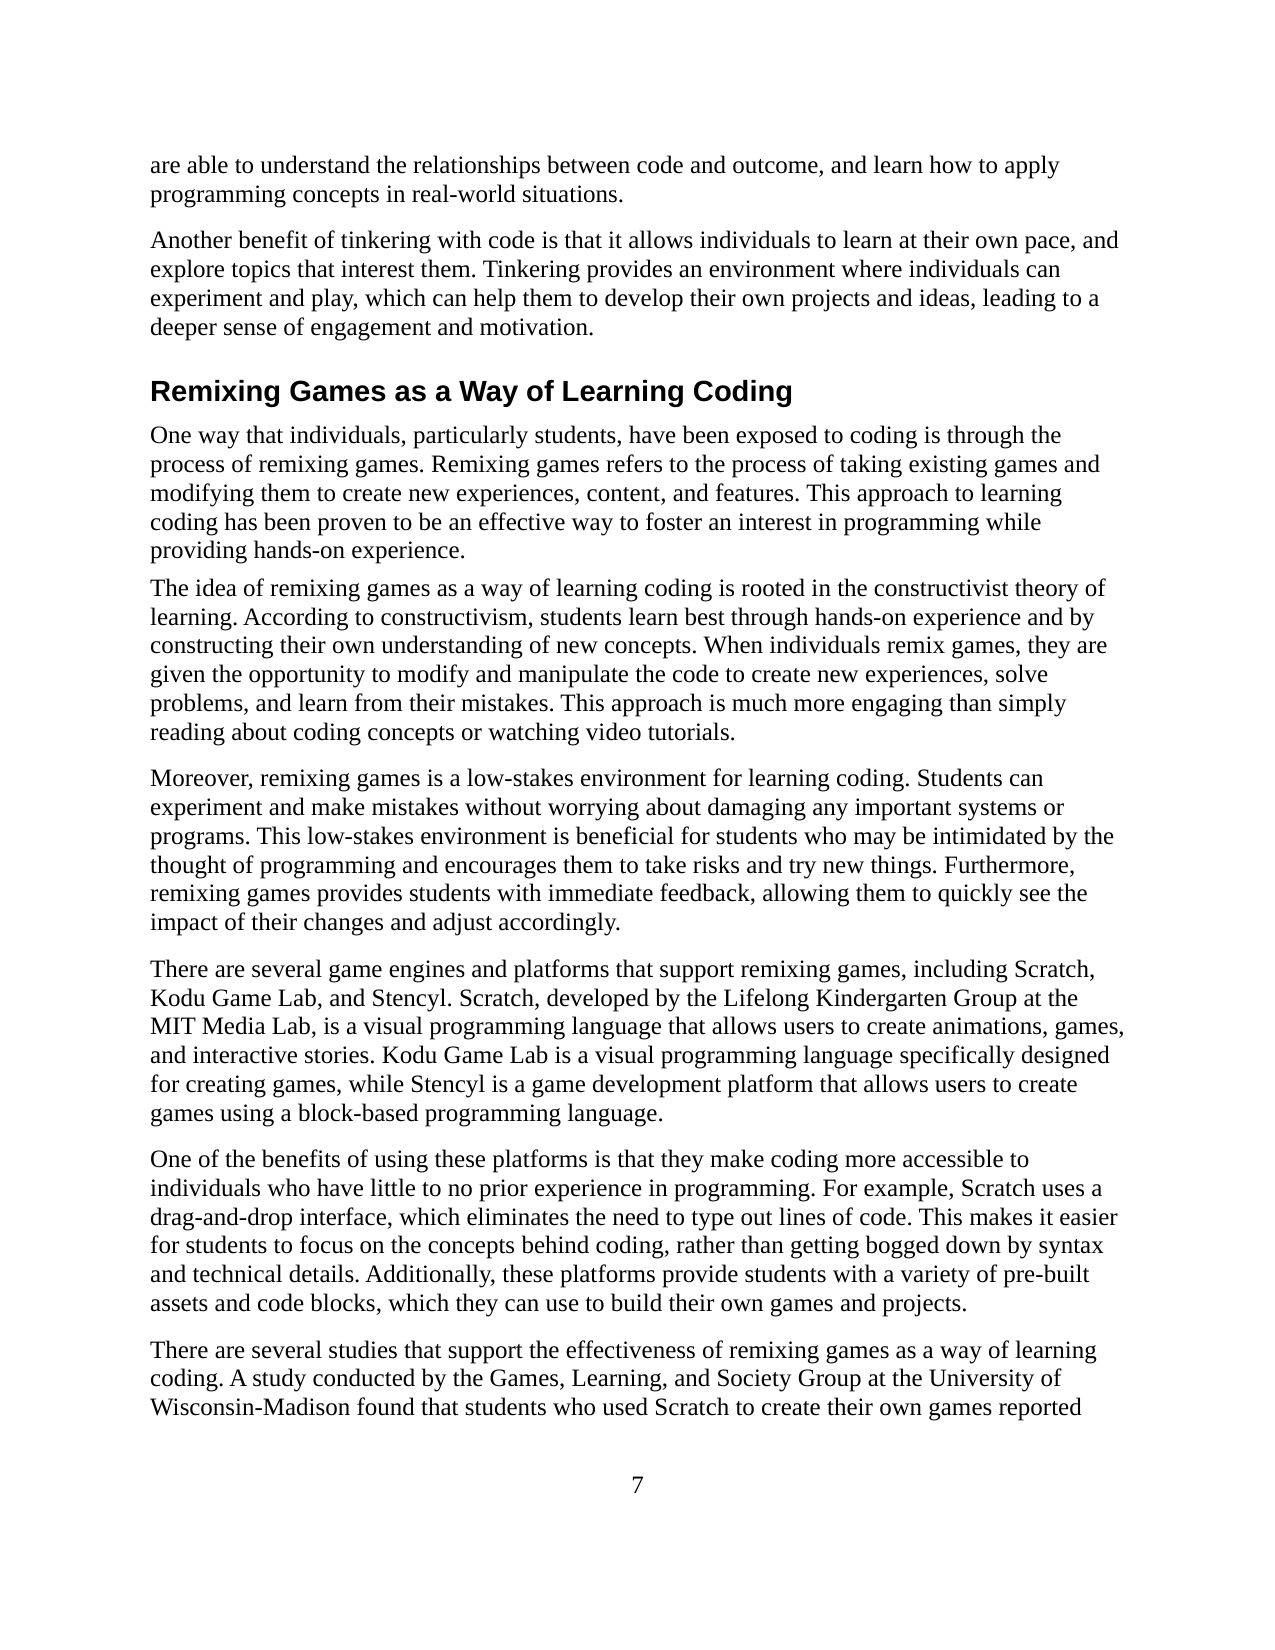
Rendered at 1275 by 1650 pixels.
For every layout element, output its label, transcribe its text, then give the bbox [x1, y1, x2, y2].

text Another benefit of tinkering with code is that it allows individuals to learn at their own pace, and explore topics that interest them. Tinkering provides an environment where individuals can experiment and play, which can help them to develop their own projects and ideas, leading to a deeper sense of engagement and motivation. [150, 225, 1125, 340]
text The idea of remixing games as a way of learning coding is rooted in the constructivist theory of learning. According to constructivism, students learn best through hands-on experience and by constructing their own understanding of new concepts. When individuals remix games, they are given the opportunity to modify and manipulate the code to create new experiences, solve problems, and learn from their mistakes. This approach is much more engaging than simply reading about coding concepts or watching video tutorials. [150, 573, 1125, 746]
text Moreover, remixing games is a low-stakes environment for learning coding. Students can experiment and make mistakes without worrying about damaging any important systems or programs. This low-stakes environment is beneficial for students who may be intimidated by the thought of programming and encourages them to take risks and try new things. Furthermore, remixing games provides students with immediate feedback, allowing them to quickly see the impact of their changes and adjust accordingly. [150, 763, 1125, 936]
text There are several game engines and platforms that support remixing games, including Scratch, Kodu Game Lab, and Stencyl. Scratch, developed by the Lifelong Kindergarten Group at the MIT Media Lab, is a visual programming language that allows users to create animations, games, and interactive stories. Kodu Game Lab is a visual programming language specifically designed for creating games, while Stencyl is a game development platform that allows users to create games using a block-based programming language. [150, 954, 1125, 1126]
text One way that individuals, particularly students, have been exposed to coding is through the process of remixing games. Remixing games refers to the process of taking existing games and modifying them to create new experiences, content, and features. This approach to learning coding has been proven to be an effective way to foster an interest in programming while providing hands-on experience. [150, 420, 1125, 564]
text There are several studies that support the effectiveness of remixing games as a way of learning coding. A study conducted by the Games, Learning, and Society Group at the University of Wisconsin-Madison found that students who used Scratch to create their own games reported [150, 1335, 1125, 1421]
text One of the benefits of using these platforms is that they make coding more accessible to individuals who have little to no prior experience in programming. For example, Scratch uses a drag-and-drop interface, which eliminates the need to type out lines of code. This makes it easier for students to focus on the concepts behind coding, rather than getting bogged down by syntax and technical details. Additionally, these platforms provide students with a variety of pre-built assets and code blocks, which they can use to build their own games and projects. [150, 1144, 1125, 1317]
subtitle Remixing Games as a Way of Learning Coding [150, 374, 1125, 408]
text are able to understand the relationships between code and outcome, and learn how to apply programming concepts in real-world situations. [150, 150, 1125, 207]
